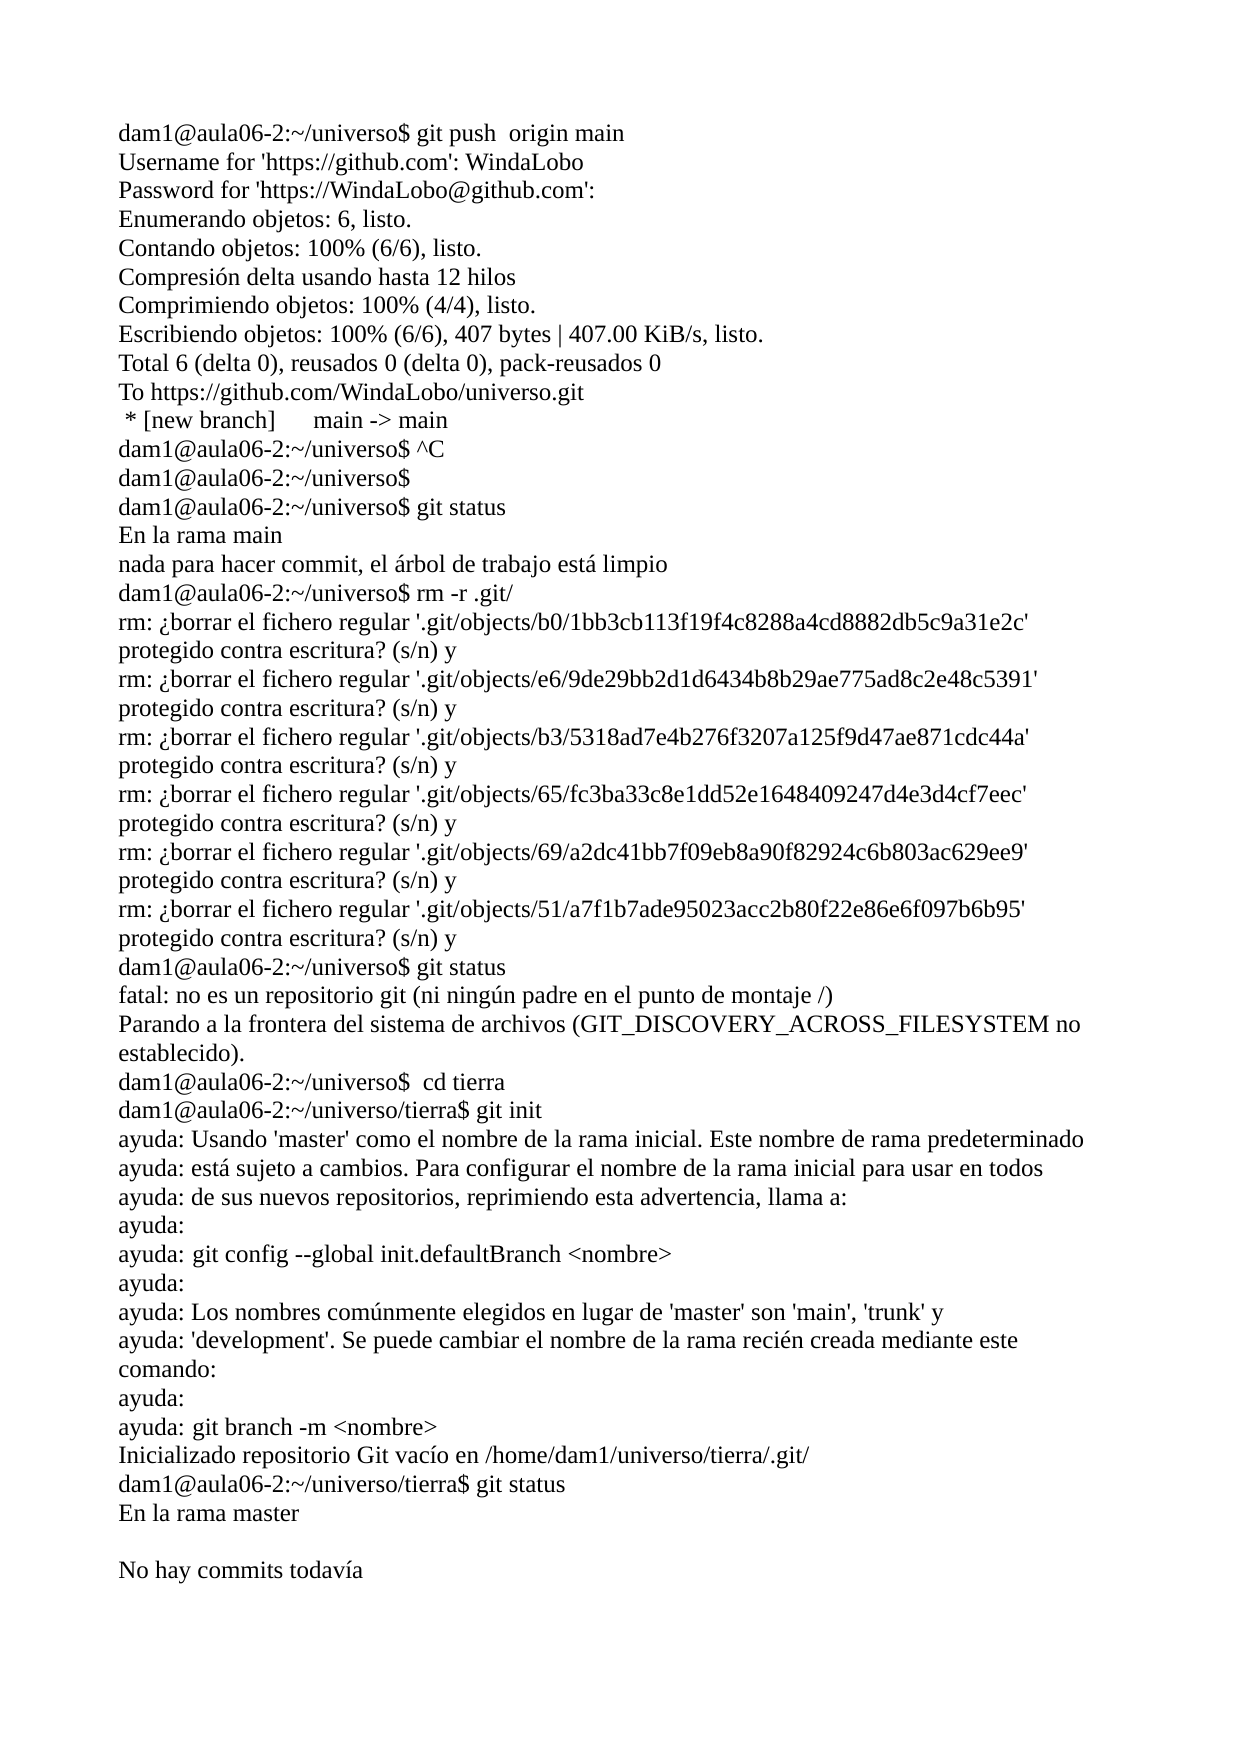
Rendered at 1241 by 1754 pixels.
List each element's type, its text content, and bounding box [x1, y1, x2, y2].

text En la rama master [118, 1498, 1122, 1527]
text rm: ¿borrar el fichero regular '.git/objects/e6/9de29bb2d1d6434b8b29ae775ad8c2e48c5391' protegido contra escritura? (s/n) y [118, 664, 1122, 722]
text To https://github.com/WindaLobo/universo.git [118, 377, 1122, 406]
text ayuda: git config --global init.defaultBranch <nombre> [118, 1239, 1122, 1268]
text dam1@aula06-2:~/universo$ cd tierra [118, 1067, 1122, 1096]
text Total 6 (delta 0), reusados 0 (delta 0), pack-reusados 0 [118, 348, 1122, 377]
text Parando a la frontera del sistema de archivos (GIT_DISCOVERY_ACROSS_FILESYSTEM no establecido). [118, 1009, 1122, 1067]
text dam1@aula06-2:~/universo$ ^C [118, 434, 1122, 463]
text dam1@aula06-2:~/universo/tierra$ git init [118, 1096, 1122, 1124]
text dam1@aula06-2:~/universo$ git status [118, 952, 1122, 981]
text rm: ¿borrar el fichero regular '.git/objects/b0/1bb3cb113f19f4c8288a4cd8882db5c9a31e2c' protegido contra escritura? (s/n) y [118, 607, 1122, 664]
text rm: ¿borrar el fichero regular '.git/objects/b3/5318ad7e4b276f3207a125f9d47ae871cdc44a' protegido contra escritura? (s/n) y [118, 722, 1122, 779]
text Escribiendo objetos: 100% (6/6), 407 bytes | 407.00 KiB/s, listo. [118, 319, 1122, 348]
text Compresión delta usando hasta 12 hilos [118, 262, 1122, 291]
text dam1@aula06-2:~/universo$ rm -r .git/ [118, 578, 1122, 607]
text nada para hacer commit, el árbol de trabajo está limpio [118, 549, 1122, 578]
text Contando objetos: 100% (6/6), listo. [118, 233, 1122, 262]
text ayuda: Usando 'master' como el nombre de la rama inicial. Este nombre de rama predeterminado [118, 1124, 1122, 1153]
text dam1@aula06-2:~/universo$ [118, 463, 1122, 492]
text ayuda: git branch -m <nombre> [118, 1412, 1122, 1441]
text ayuda: de sus nuevos repositorios, reprimiendo esta advertencia, llama a: [118, 1182, 1122, 1211]
text dam1@aula06-2:~/universo$ git push origin main [118, 118, 1122, 147]
text ayuda: 'development'. Se puede cambiar el nombre de la rama recién creada mediante este comando: [118, 1326, 1122, 1383]
text Inicializado repositorio Git vacío en /home/dam1/universo/tierra/.git/ [118, 1441, 1122, 1469]
text rm: ¿borrar el fichero regular '.git/objects/69/a2dc41bb7f09eb8a90f82924c6b803ac629ee9' protegido contra escritura? (s/n) y [118, 837, 1122, 894]
text fatal: no es un repositorio git (ni ningún padre en el punto de montaje /) [118, 981, 1122, 1009]
text rm: ¿borrar el fichero regular '.git/objects/51/a7f1b7ade95023acc2b80f22e86e6f097b6b95' protegido contra escritura? (s/n) y [118, 894, 1122, 952]
text Password for 'https://WindaLobo@github.com': [118, 176, 1122, 204]
text Enumerando objetos: 6, listo. [118, 204, 1122, 233]
text ayuda: está sujeto a cambios. Para configurar el nombre de la rama inicial para usar en todos [118, 1153, 1122, 1182]
text ayuda: Los nombres comúnmente elegidos en lugar de 'master' son 'main', 'trunk' y [118, 1297, 1122, 1326]
text No hay commits todavía [118, 1556, 1122, 1584]
text En la rama main [118, 521, 1122, 549]
text dam1@aula06-2:~/universo/tierra$ git status [118, 1469, 1122, 1498]
text Username for 'https://github.com': WindaLobo [118, 147, 1122, 176]
text Comprimiendo objetos: 100% (4/4), listo. [118, 291, 1122, 319]
text * [new branch] main -> main [118, 406, 1122, 434]
text ayuda: [118, 1211, 1122, 1239]
text dam1@aula06-2:~/universo$ git status [118, 492, 1122, 521]
text ayuda: [118, 1268, 1122, 1297]
text ayuda: [118, 1383, 1122, 1412]
text rm: ¿borrar el fichero regular '.git/objects/65/fc3ba33c8e1dd52e1648409247d4e3d4cf7eec' protegido contra escritura? (s/n) y [118, 779, 1122, 837]
